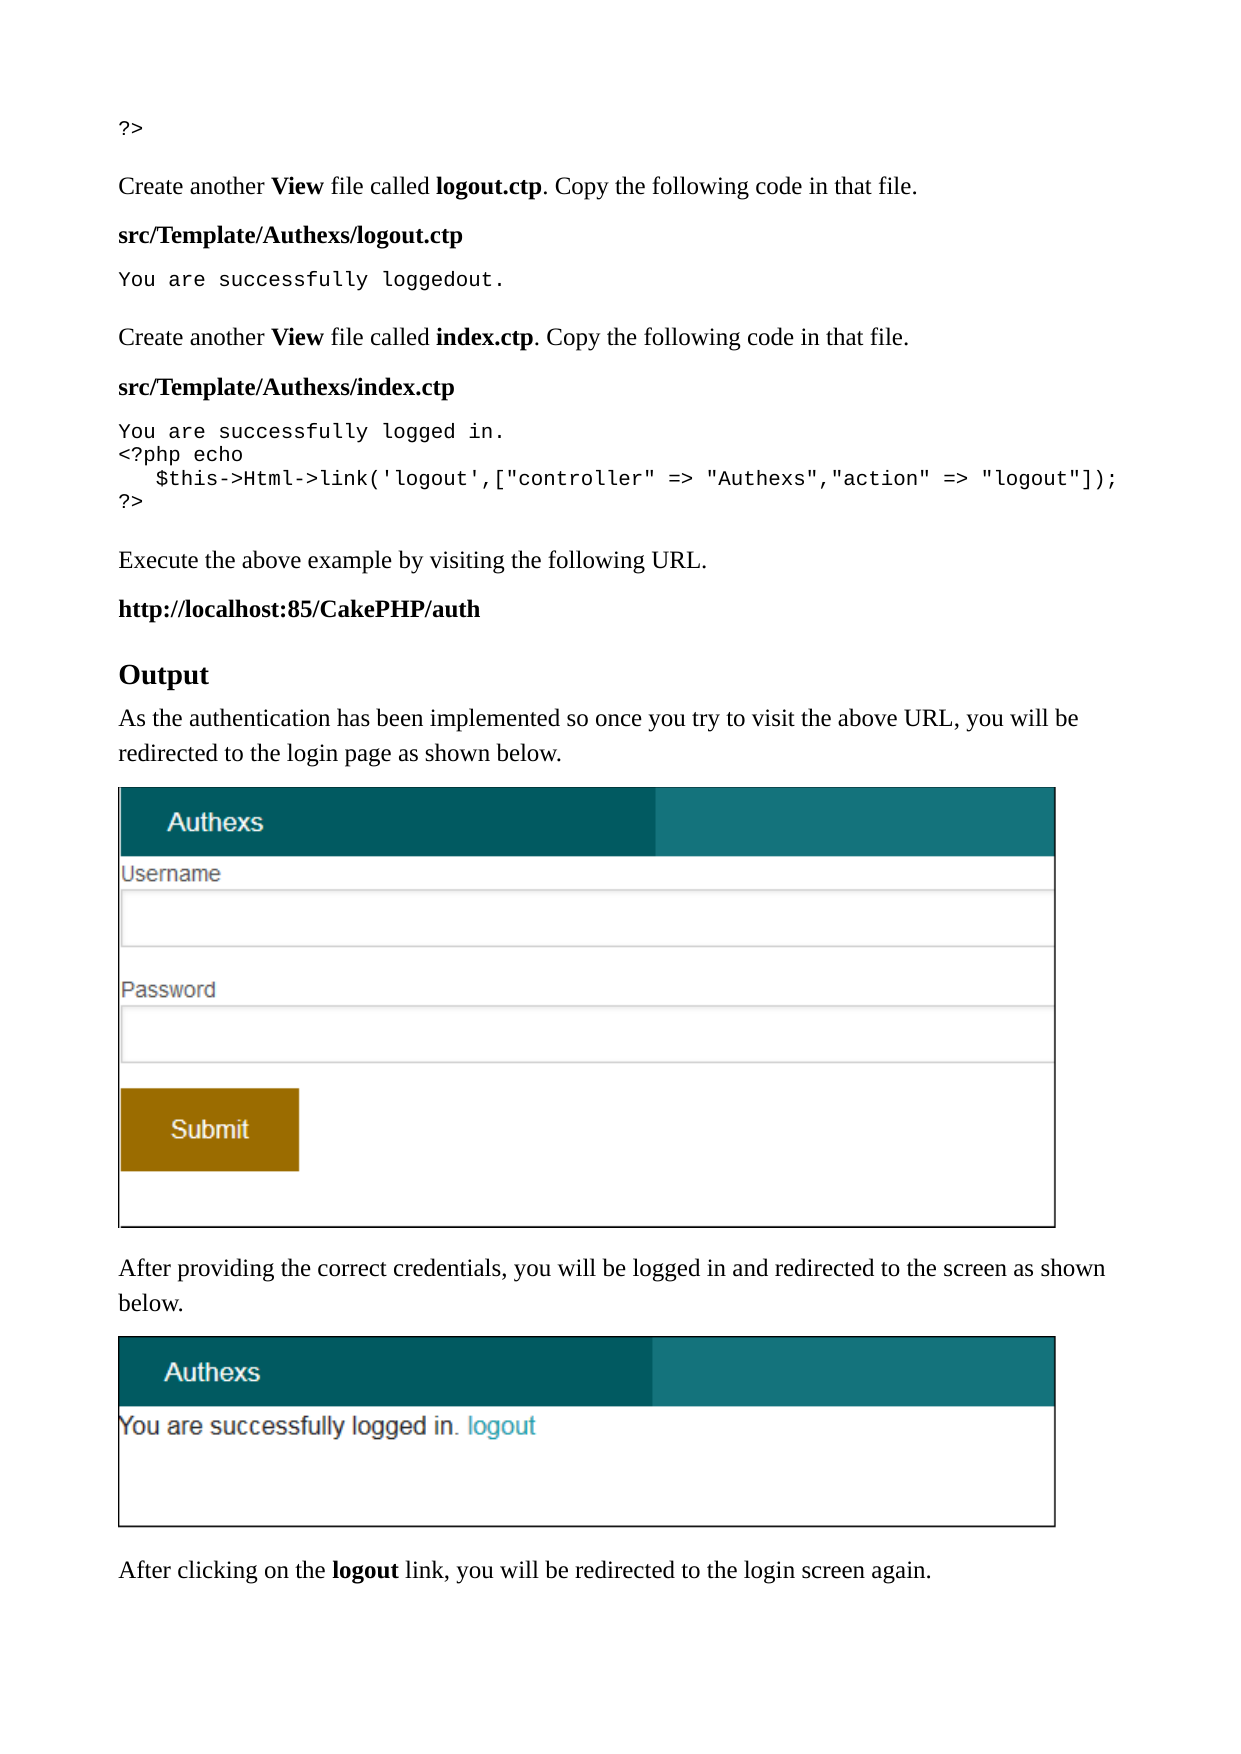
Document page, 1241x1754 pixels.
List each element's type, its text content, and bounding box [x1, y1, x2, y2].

text <?php echo [118, 444, 1122, 468]
text Create another View file called logout.ctp. Copy the following code in that file. [118, 171, 1122, 200]
picture [118, 1336, 1056, 1529]
text $this->Html->link('logout',["controller" => "Authexs","action" => "logout"]); [118, 468, 1122, 492]
text Execute the above example by visiting the following URL. [118, 545, 1122, 573]
text As the authentication has been implemented so once you try to visit the above URL, you will be redirected to the login page as shown below. [118, 703, 1122, 767]
text src/Template/Authexs/index.ctp [118, 372, 1122, 400]
text After clicking on the logout link, you will be redirected to the login screen again. [118, 1555, 1122, 1583]
text http://localhost:85/CakePHP/auth [118, 594, 1122, 622]
picture [118, 787, 1056, 1228]
text You are successfully loggedout. [118, 269, 1122, 293]
text You are successfully logged in. [118, 421, 1122, 444]
subtitle Output [118, 657, 1122, 691]
text Create another View file called index.ctp. Copy the following code in that file. [118, 322, 1122, 351]
text After providing the correct credentials, you will be logged in and redirected to the screen as shown below. [118, 1253, 1122, 1317]
text ?> [118, 118, 1122, 142]
text src/Template/Authexs/logout.ctp [118, 220, 1122, 249]
text ?> [118, 492, 1122, 515]
